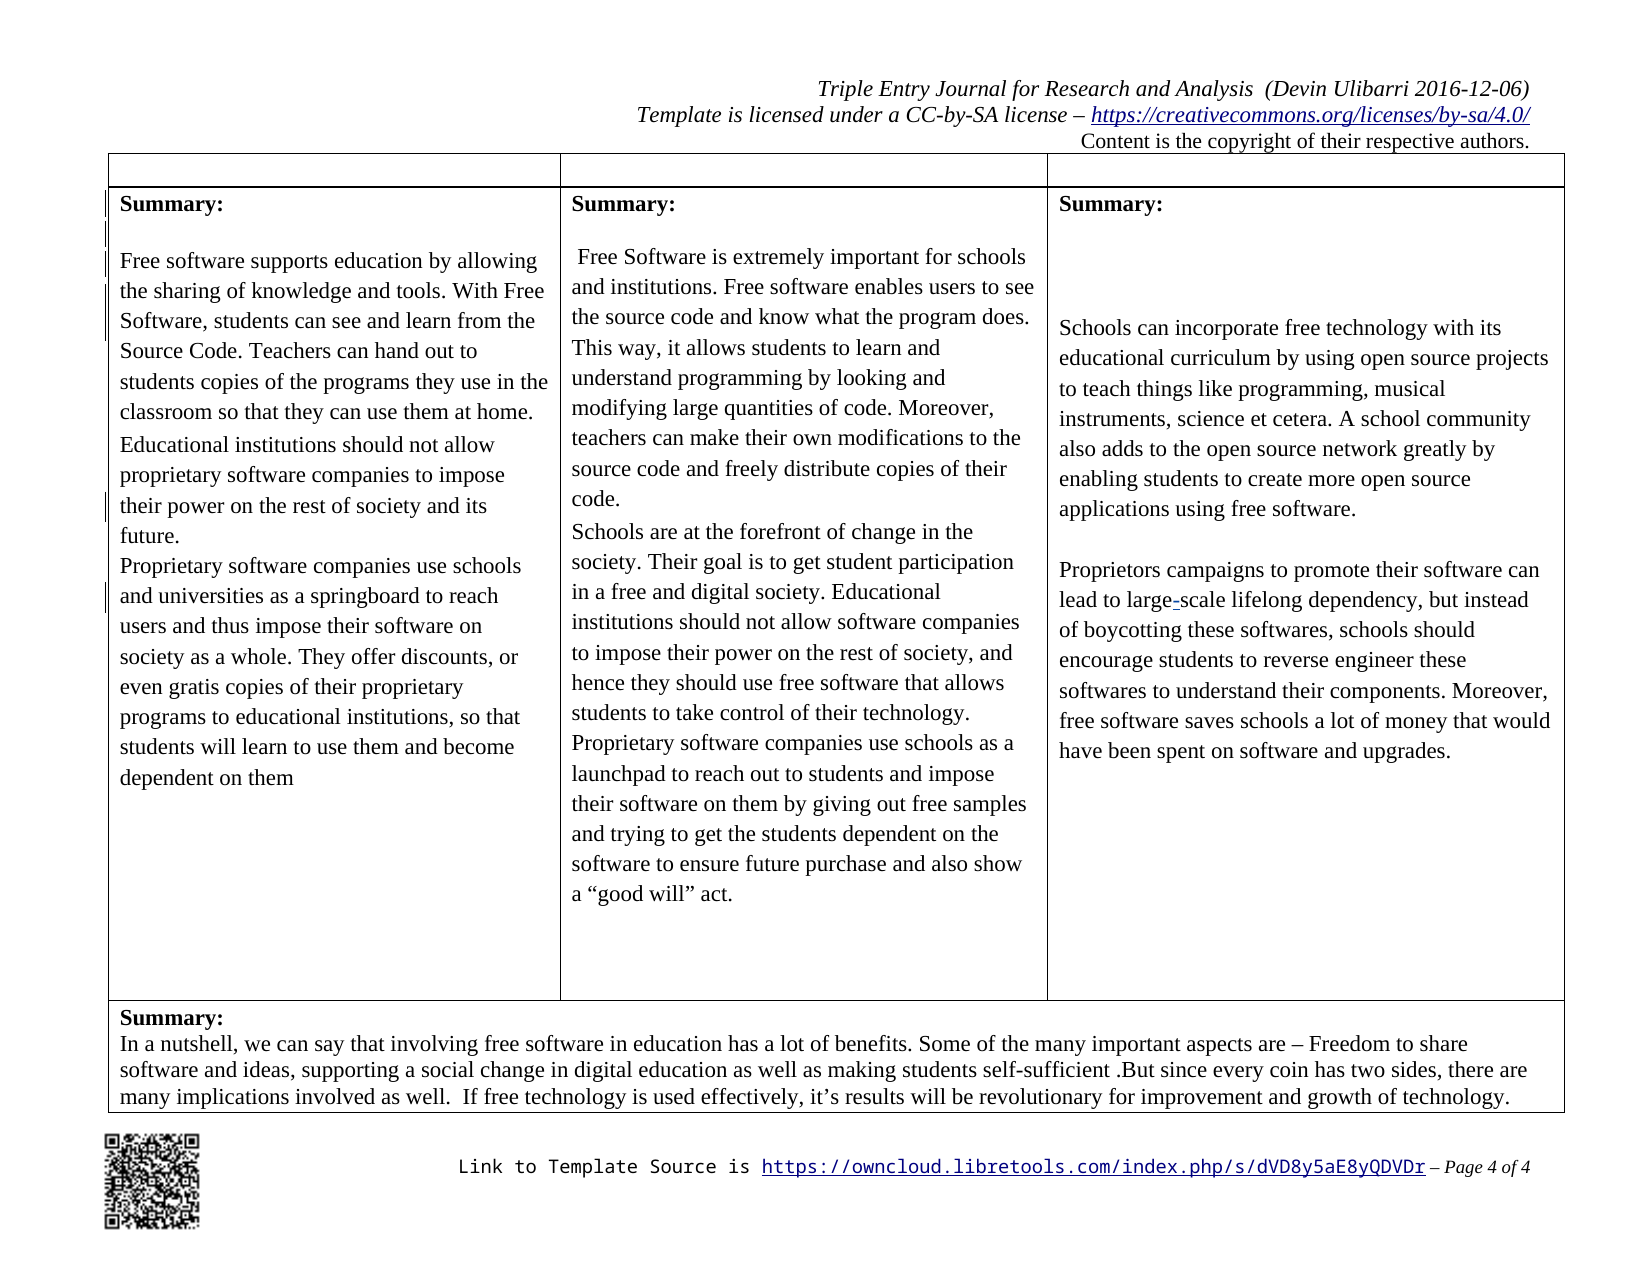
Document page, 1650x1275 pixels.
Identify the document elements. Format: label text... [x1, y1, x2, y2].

table_cell Summary: Free software supports education by allowing the sharing of knowledge and tools. With Free Software, students can see and learn from the Source Code. Teachers can hand out to students copies of the programs they use in the classroom so that they can use them at home. Educational institutions should not allow proprietary software companies to impose their power on the rest of society and its future. Proprietary software companies use schools and universities as a springboard to reach users and thus impose their software on society as a whole. They offer discounts, or even gratis copies of their proprietary programs to educational institutions, so that students will learn to use them and become dependent on them [109, 188, 560, 1000]
table_cell [109, 154, 560, 186]
table_cell Summary: Schools can incorporate free technology with its educational curriculum by using open source projects to teach things like programming, musical instruments, science et cetera. A school community also adds to the open source network greatly by enabling students to create more open source applications using free software. Proprietors campaigns to promote their software can lead to large-scale lifelong dependency, but instead of boycotting these softwares, schools should encourage students to reverse engineer these softwares to understand their components. Moreover, free software saves schools a lot of money that would have been spent on software and upgrades. [1048, 188, 1564, 1000]
table_cell [561, 154, 1047, 186]
table_cell [1048, 154, 1564, 186]
table_cell Summary: Free Software is extremely important for schools and institutions. Free software enables users to see the source code and know what the program does. This way, it allows students to learn and understand programming by looking and modifying large quantities of code. Moreover, teachers can make their own modifications to the source code and freely distribute copies of their code. Schools are at the forefront of change in the society. Their goal is to get student participation in a free and digital society. Educational institutions should not allow software companies to impose their power on the rest of society, and hence they should use free software that allows students to take control of their technology. Proprietary software companies use schools as a launchpad to reach out to students and impose their software on them by giving out free samples and trying to get the students dependent on the software to ensure future purchase and also show a “good will” act. [561, 188, 1047, 1000]
picture [97, 1127, 208, 1238]
table_cell Summary: In a nutshell, we can say that involving free software in education has a lot of benefits. Some of the many important aspects are – Freedom to share software and ideas, supporting a social change in digital education as well as making students self-sufficient .But since every coin has two sides, there are many implications involved as well. If free technology is used effectively, it’s results will be revolutionary for improvement and growth of technology. [109, 1001, 1564, 1112]
